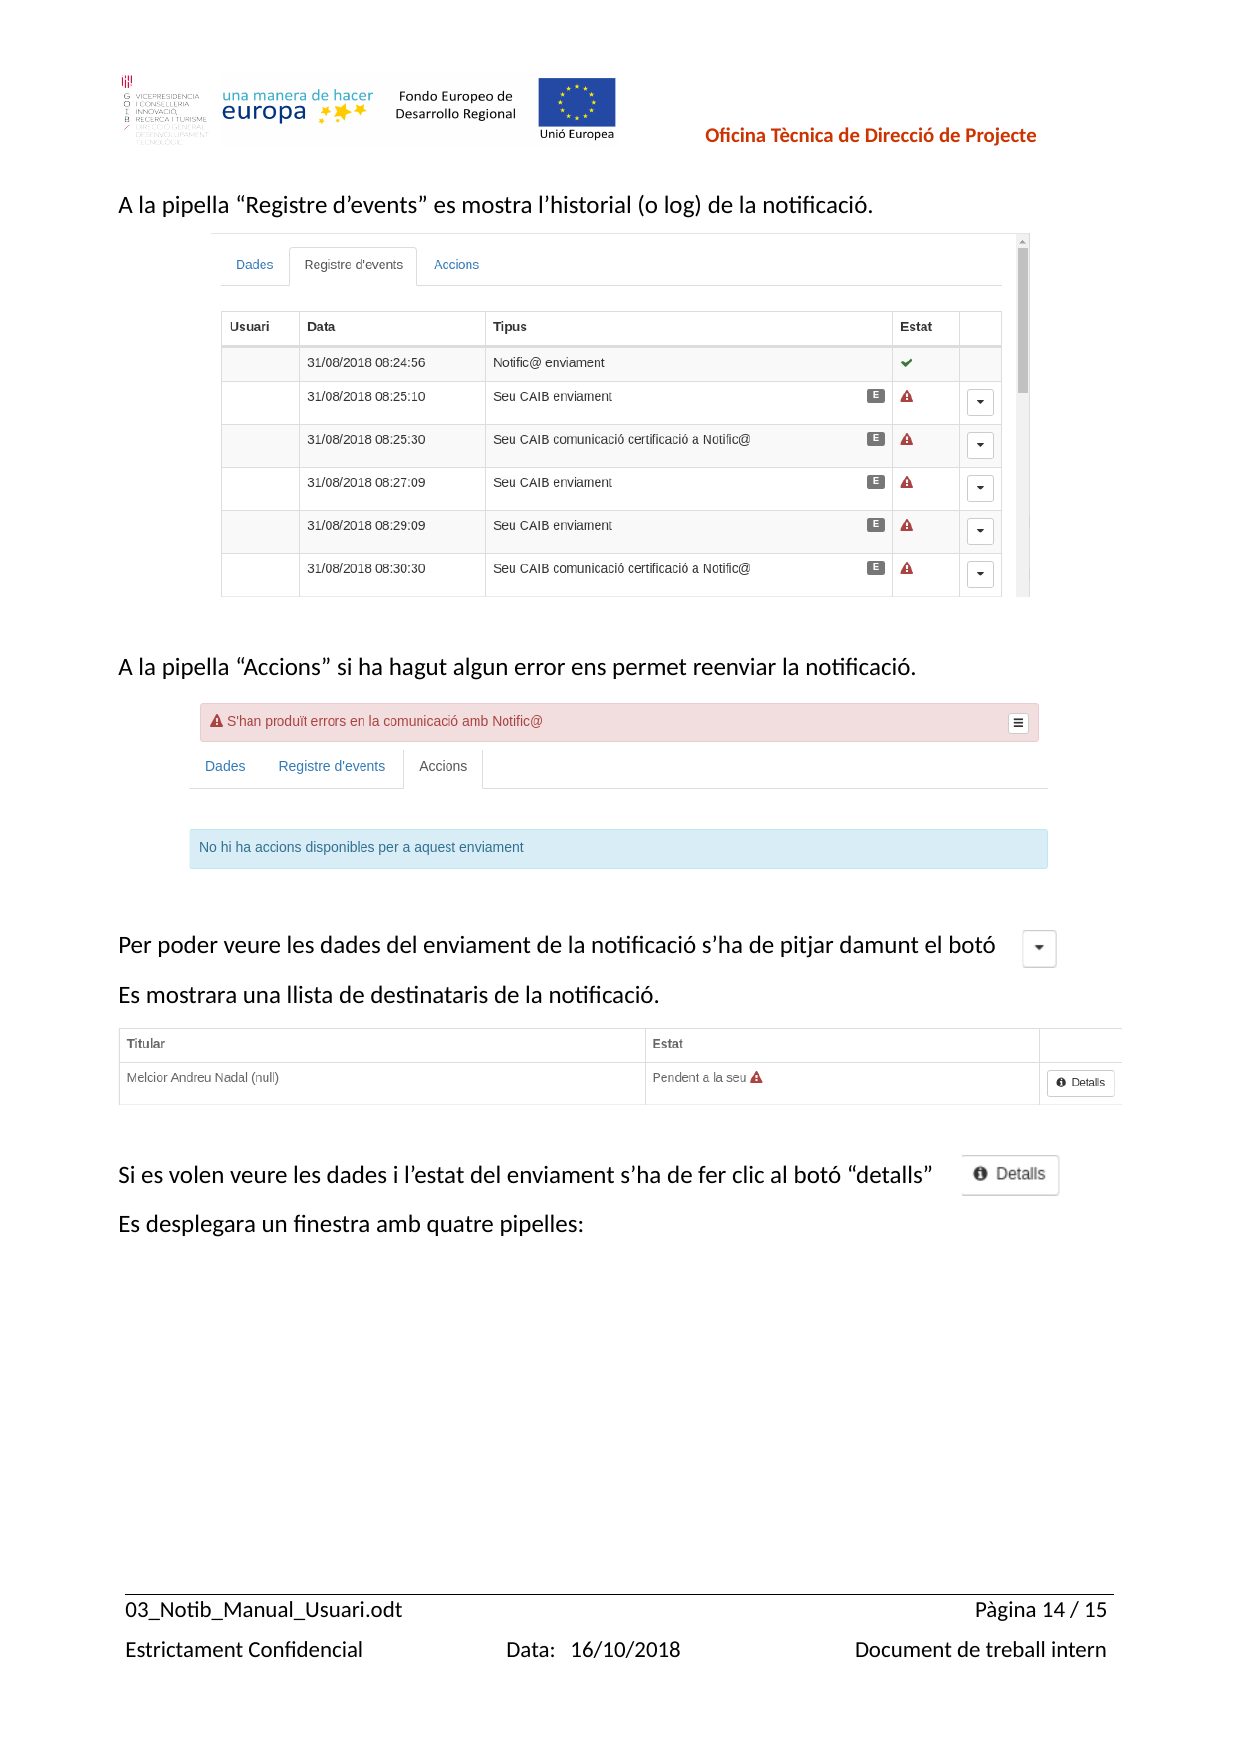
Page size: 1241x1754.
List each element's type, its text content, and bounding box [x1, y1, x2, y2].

text A la pipella “Accions” si ha hagut algun error ens permet reenviar la notificació. [118, 651, 1122, 681]
text [1060, 1159, 1122, 1189]
text A la pipella “Registre d’events” es mostra l’historial (o log) de la notificació. [118, 189, 1122, 220]
picture [961, 1155, 1060, 1196]
picture [118, 1028, 1123, 1105]
text Es desplegara un finestra amb quatre pipelles: [118, 1208, 1122, 1239]
text Per poder veure les dades del enviament de la notificació s’ha de pitjar damunt el botó [118, 929, 1122, 960]
picture [189, 700, 1051, 876]
picture [219, 73, 621, 147]
text Es mostrara una llista de destinataris de la notificació. [118, 979, 1122, 1009]
text Si es volen veure les dades i l’estat del enviament s’ha de fer clic al botó “detalls” [118, 1159, 961, 1189]
picture [1022, 930, 1057, 968]
picture [211, 233, 1030, 597]
picture [118, 73, 213, 147]
